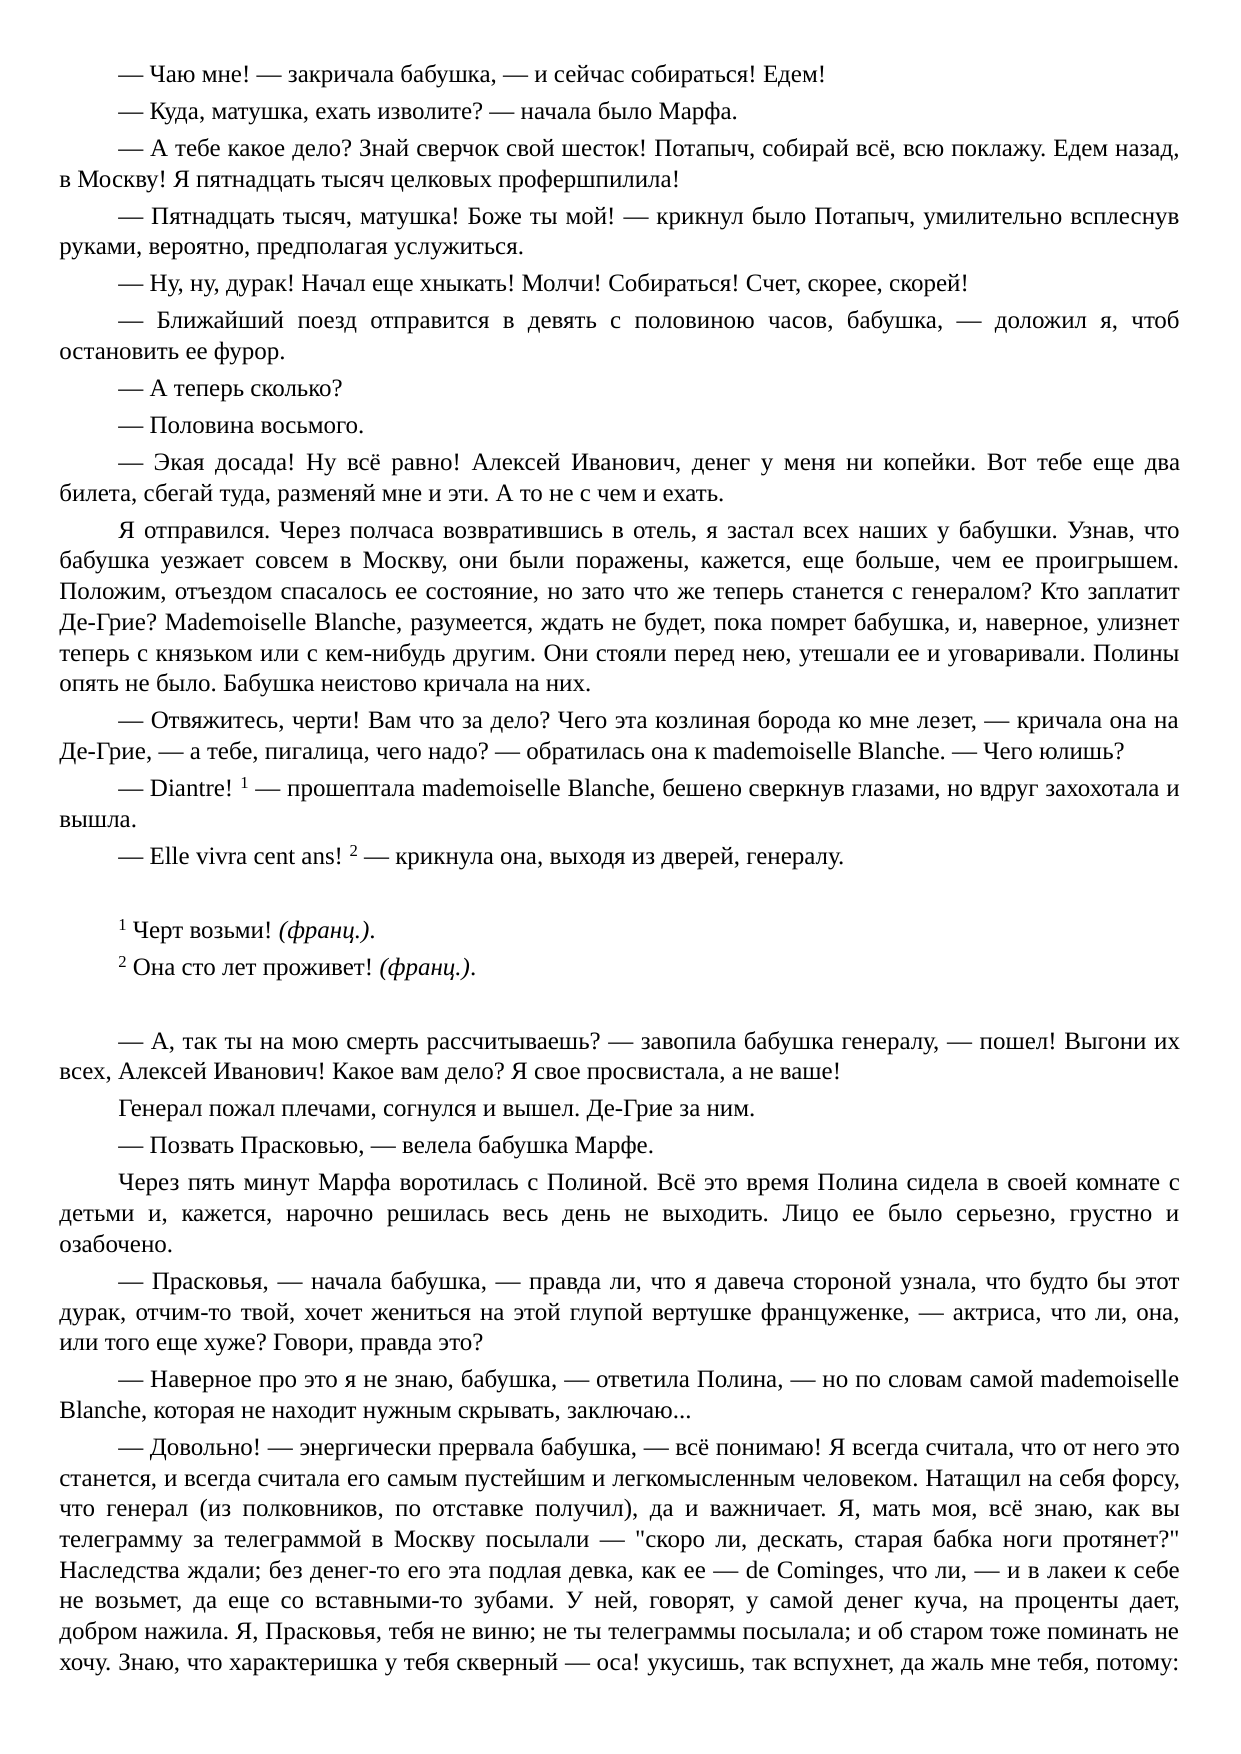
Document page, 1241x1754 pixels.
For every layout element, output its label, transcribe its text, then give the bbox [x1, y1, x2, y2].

text — Diantre! 1 — прошептала mademoiselle Blanche, бешено сверкнув глазами, но вдруг захохотала и вышла. [59, 773, 1181, 833]
text Генерал пожал плечами, согнулся и вышел. Де-Грие за ним. [59, 1093, 1181, 1122]
text — А тебе какое дело? Знай сверчок свой шесток! Потапыч, собирай всё, всю поклажу. Едем назад, в Москву! Я пятнадцать тысяч целковых профершпилила! [59, 133, 1181, 192]
text 1 Черт возьми! (франц.). [59, 915, 1181, 943]
text — Ближайший поезд отправится в девять с половиною часов, бабушка, — доложил я, чтоб остановить ее фурор. [59, 305, 1181, 365]
text — Чаю мне! — закричала бабушка, — и сейчас собираться! Едем! [59, 59, 1181, 88]
text — Половина восьмого. [59, 410, 1181, 439]
text — Пятнадцать тысяч, матушка! Боже ты мой! — крикнул было Потапыч, умилительно всплеснув руками, вероятно, предполагая услужиться. [59, 201, 1181, 260]
text 2 Она сто лет проживет! (франц.). [59, 952, 1181, 981]
text — Elle vivra cent ans! 2 — крикнула она, выходя из дверей, генералу. [59, 841, 1181, 869]
text — Ну, ну, дурак! Начал еще хныкать! Молчи! Собираться! Счет, скорее, скорей! [59, 268, 1181, 297]
text — А, так ты на мою смерть рассчитываешь? — завопила бабушка генералу, — пошел! Выгони их всех, Алексей Иванович! Какое вам дело? Я свое просвистала, а не ваше! [59, 1026, 1181, 1085]
text — Довольно! — энергически прервала бабушка, — всё понимаю! Я всегда считала, что от него это станется, и всегда считала его самым пустейшим и легкомысленным человеком. Натащил на себя форсу, что генерал (из полковников, по отставке получил), да и важничает. Я, мать моя, всё знаю, как вы телеграмму за телеграммой в Москву посылали — "скоро ли, дескать, старая бабка ноги протянет?" Наследства ждали; без денег-то его эта подлая девка, как ее — de Cominges, что ли, — и в лакеи к себе не возьмет, да еще со вставными-то зубами. У ней, говорят, у самой денег куча, на проценты дает, добром нажила. Я, Прасковья, тебя не виню; не ты телеграммы посылала; и об старом тоже поминать не хочу. Знаю, что характеришка у тебя скверный — оса! укусишь, так вспухнет, да жаль мне тебя, потому: [59, 1432, 1181, 1676]
text Через пять минут Марфа воротилась с Полиной. Всё это время Полина сидела в своей комнате с детьми и, кажется, нарочно решилась весь день не выходить. Лицо ее было серьезно, грустно и озабочено. [59, 1167, 1181, 1258]
text — Прасковья, — начала бабушка, — правда ли, что я давеча стороной узнала, что будто бы этот дурак, отчим-то твой, хочет жениться на этой глупой вертушке француженке, — актриса, что ли, она, или того еще хуже? Говори, правда это? [59, 1266, 1181, 1356]
text — Экая досада! Ну всё равно! Алексей Иванович, денег у меня ни копейки. Вот тебе еще два билета, сбегай туда, разменяй мне и эти. А то не с чем и ехать. [59, 447, 1181, 507]
text — Наверное про это я не знаю, бабушка, — ответила Полина, — но по словам самой mademoiselle Blanche, которая не находит нужным скрывать, заключаю... [59, 1364, 1181, 1424]
text — Куда, матушка, ехать изволите? — начала было Марфа. [59, 96, 1181, 125]
text — А теперь сколько? [59, 373, 1181, 402]
text — Позвать Прасковью, — велела бабушка Марфе. [59, 1130, 1181, 1159]
text — Отвяжитесь, черти! Вам что за дело? Чего эта козлиная борода ко мне лезет, — кричала она на Де-Грие, — а тебе, пигалица, чего надо? — обратилась она к mademoiselle Blanche. — Чего юлишь? [59, 705, 1181, 765]
text Я отправился. Через полчаса возвратившись в отель, я застал всех наших у бабушки. Узнав, что бабушка уезжает совсем в Москву, они были поражены, кажется, еще больше, чем ее проигрышем. Положим, отъездом спасалось ее состояние, но зато что же теперь станется с генералом? Кто заплатит Де-Грие? Mademoiselle Blanche, разумеется, ждать не будет, пока помрет бабушка, и, наверное, улизнет теперь с князьком или с кем-нибудь другим. Они стояли перед нею, утешали ее и уговаривали. Полины опять не было. Бабушка неистово кричала на них. [59, 515, 1181, 697]
